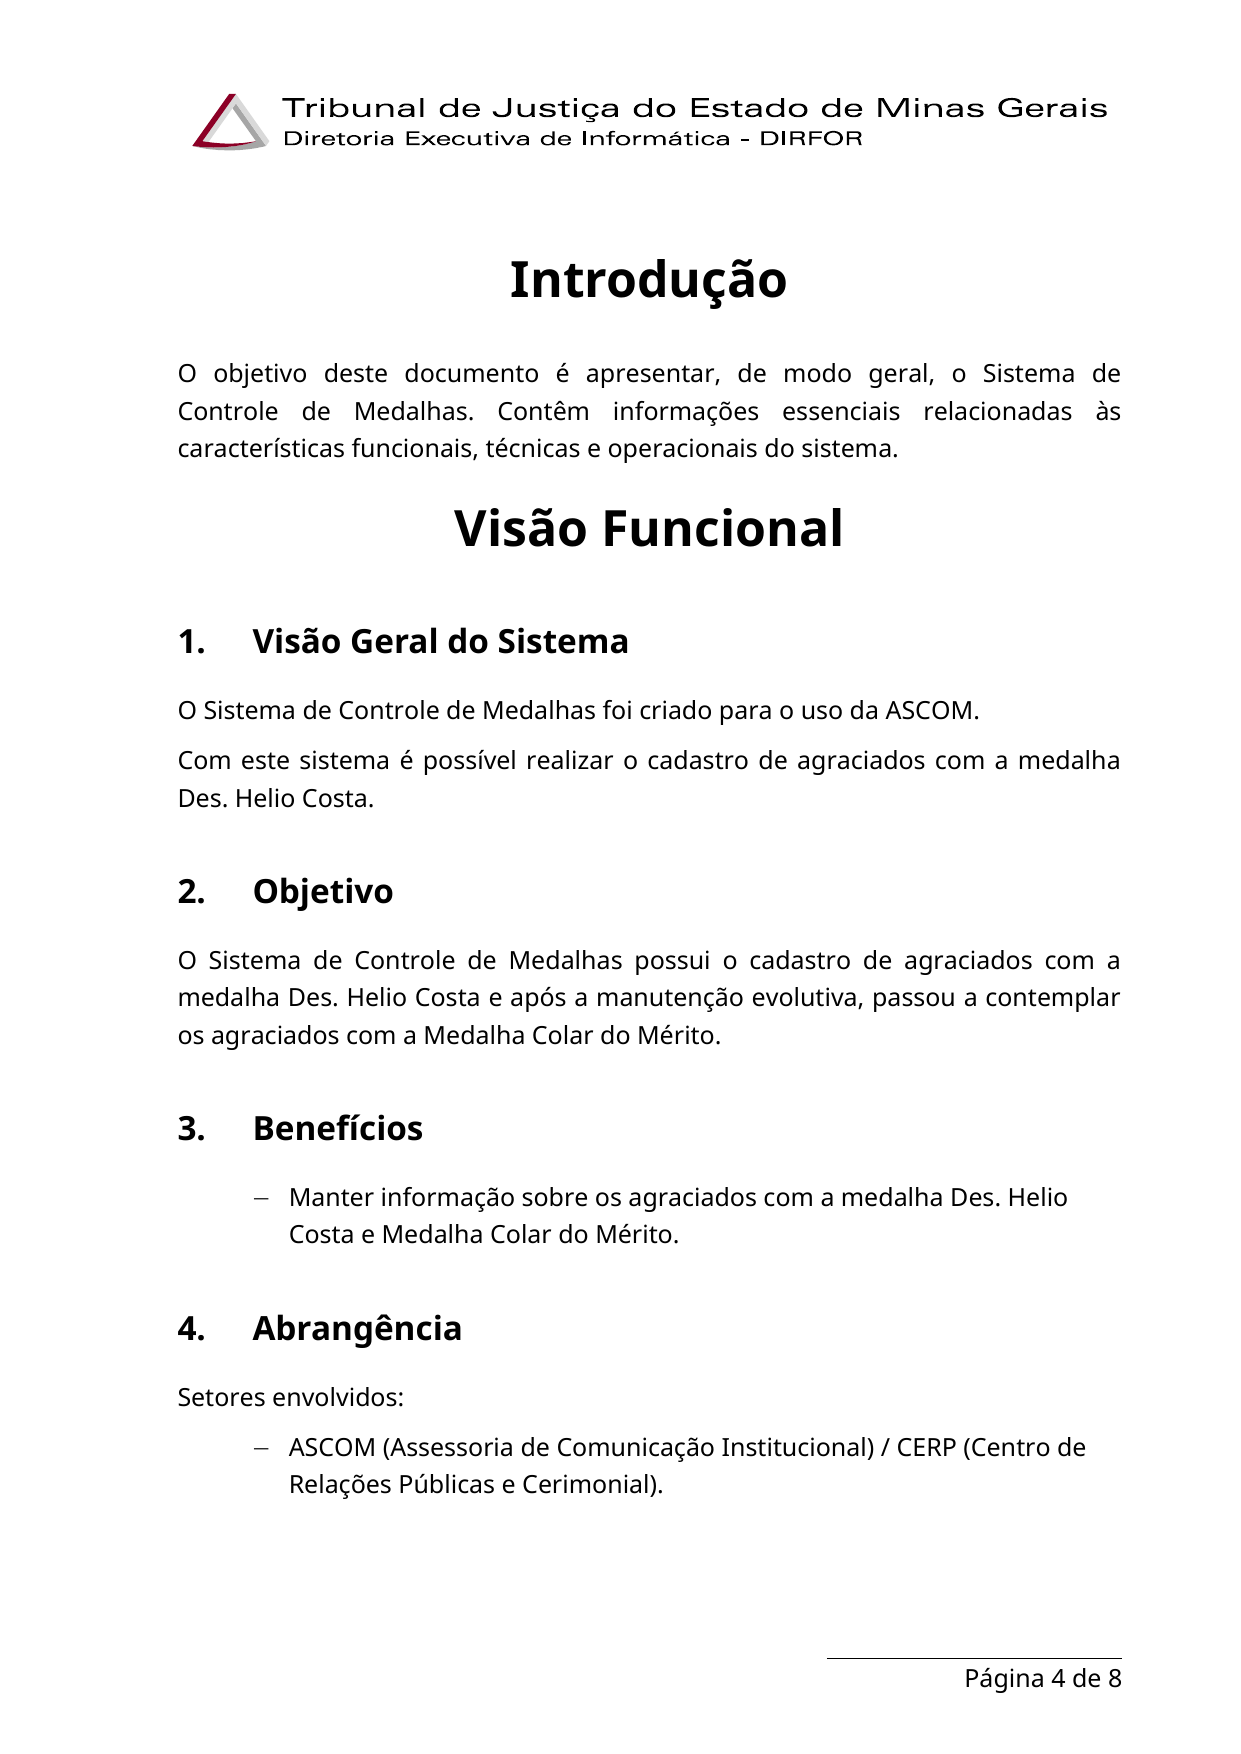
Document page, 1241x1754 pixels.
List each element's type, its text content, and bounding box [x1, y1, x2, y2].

subtitle Visão Geral do Sistema [177, 618, 1122, 663]
text Com este sistema é possível realizar o cadastro de agraciados com a medalha Des. Helio Costa. [177, 743, 1122, 814]
subtitle Abrangência [177, 1304, 1122, 1350]
subtitle Objetivo [177, 868, 1122, 913]
text O objetivo deste documento é apresentar, de modo geral, o Sistema de Controle de Medalhas. Contêm informações essenciais relacionadas às características funcionais, técnicas e operacionais do sistema. [177, 356, 1122, 465]
text O Sistema de Controle de Medalhas possui o cadastro de agraciados com a medalha Des. Helio Costa e após a manutenção evolutiva, passou a contemplar os agraciados com a Medalha Colar do Mérito. [177, 942, 1122, 1051]
list Manter informação sobre os agraciados com a medalha Des. Helio Costa e Medalha Colar do Mérito. [251, 1179, 1122, 1251]
subtitle Visão Funcional [177, 493, 1122, 561]
list ASCOM (Assessoria de Comunicação Institucional) / CERP (Centro de Relações Públicas e Cerimonial). [251, 1429, 1122, 1501]
text O Sistema de Controle de Medalhas foi criado para o uso da ASCOM. [177, 693, 1122, 727]
text Setores envolvidos: [177, 1379, 1122, 1413]
subtitle Introdução [177, 243, 1122, 312]
subtitle Benefícios [177, 1105, 1122, 1150]
